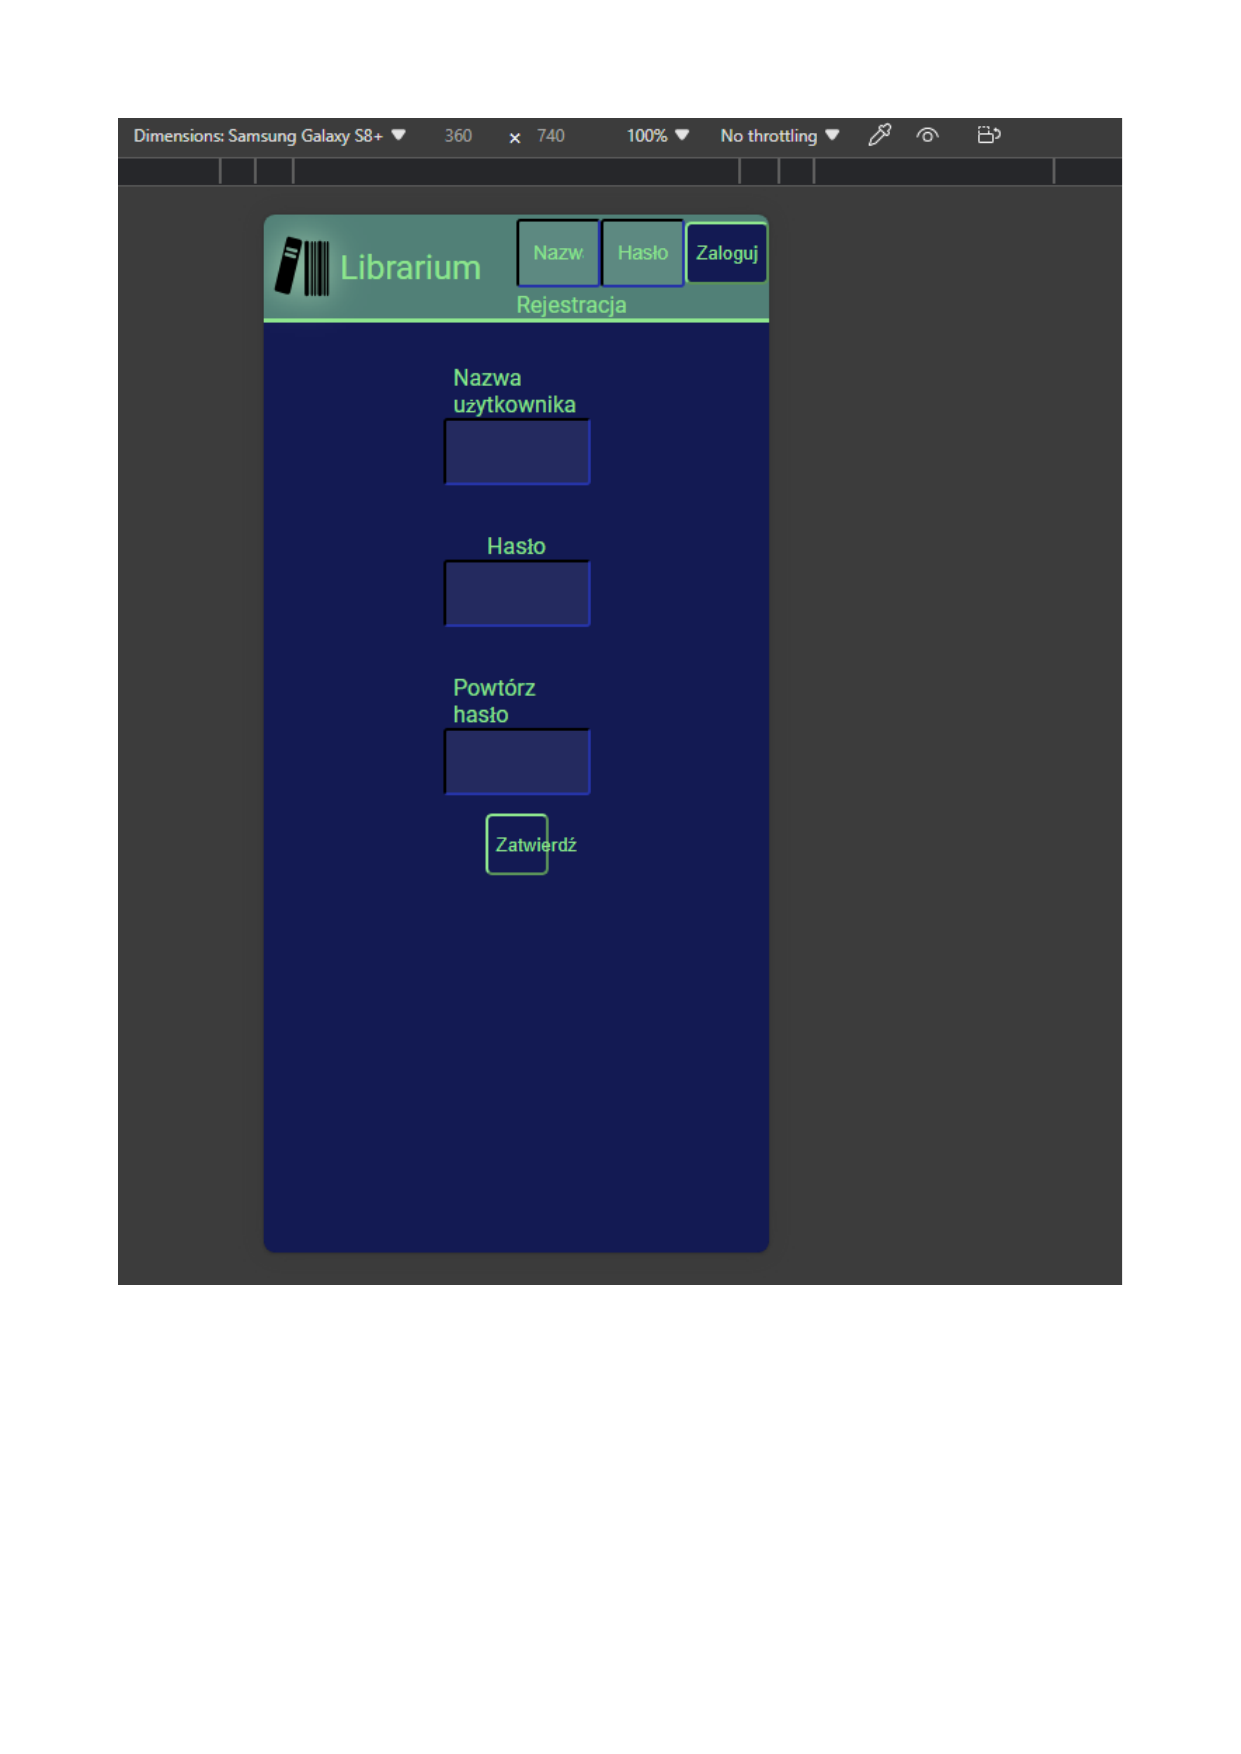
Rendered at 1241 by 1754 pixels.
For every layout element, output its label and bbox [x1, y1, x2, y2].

picture [118, 118, 1123, 1285]
